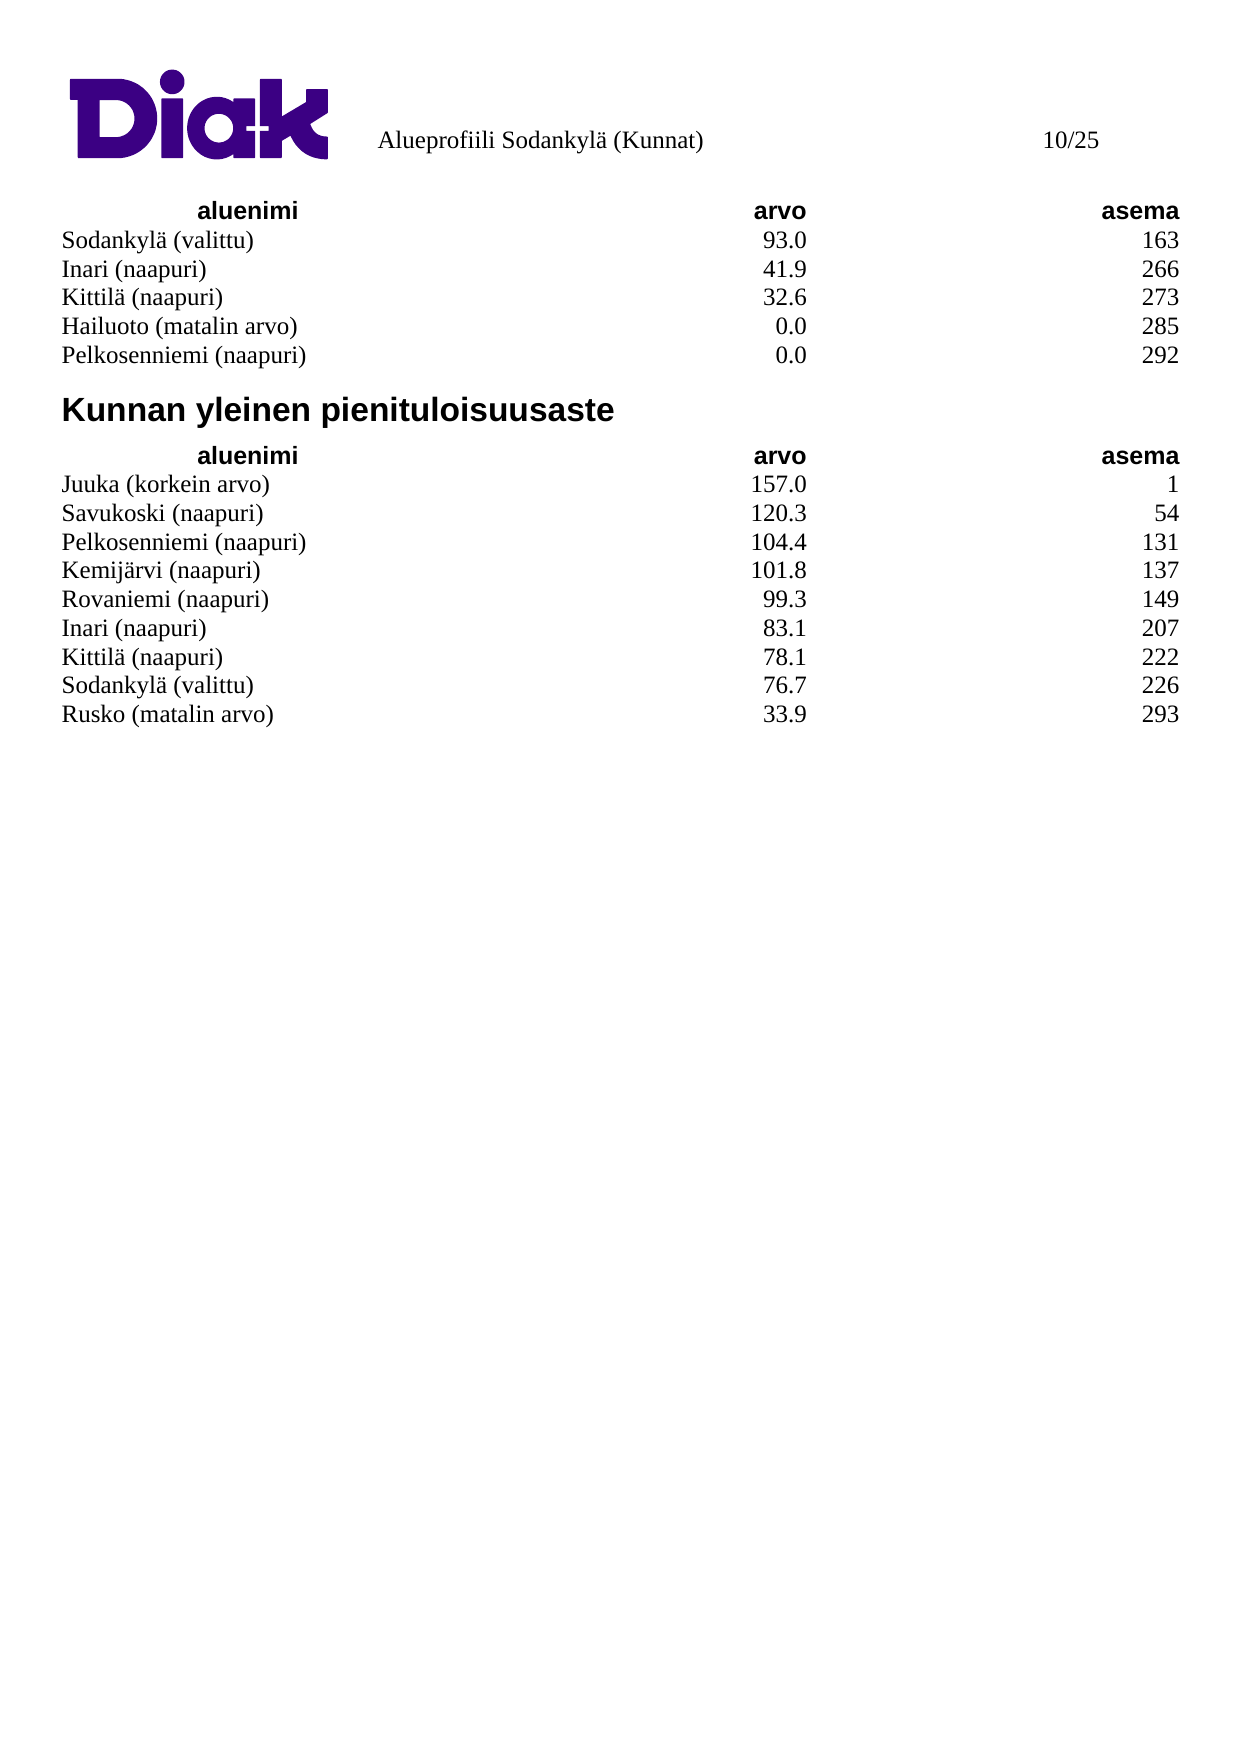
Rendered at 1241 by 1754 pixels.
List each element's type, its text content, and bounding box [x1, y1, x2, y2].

table_cell 33.9 [434, 699, 806, 728]
table_cell 104.4 [434, 527, 806, 556]
table_cell Pelkosenniemi (naapuri) [61, 340, 434, 369]
table_cell 273 [806, 283, 1179, 311]
table_header asema [806, 441, 1179, 469]
table_header arvo [434, 441, 806, 469]
table_cell Sodankylä (valittu) [61, 225, 434, 254]
table_header aluenimi [61, 441, 434, 469]
table_cell Kittilä (naapuri) [61, 283, 434, 311]
table_cell 0.0 [434, 340, 806, 369]
table_cell Juuka (korkein arvo) [61, 469, 434, 498]
table_cell 226 [806, 671, 1179, 699]
table_cell 285 [806, 311, 1179, 340]
table_cell Kemijärvi (naapuri) [61, 556, 434, 584]
table_cell 78.1 [434, 642, 806, 671]
table_cell Rovaniemi (naapuri) [61, 584, 434, 613]
table_cell 99.3 [434, 584, 806, 613]
table_cell 266 [806, 254, 1179, 282]
table_cell 120.3 [434, 498, 806, 527]
table_cell 149 [806, 584, 1179, 613]
table_cell 131 [806, 527, 1179, 556]
table_cell Sodankylä (valittu) [61, 671, 434, 699]
table_cell 32.6 [434, 283, 806, 311]
table_cell 83.1 [434, 613, 806, 642]
table_cell 137 [806, 556, 1179, 584]
table_cell Savukoski (naapuri) [61, 498, 434, 527]
table_header asema [806, 196, 1179, 225]
table_cell Pelkosenniemi (naapuri) [61, 527, 434, 556]
table_cell 1 [806, 469, 1179, 498]
table_cell 292 [806, 340, 1179, 369]
table_cell 207 [806, 613, 1179, 642]
table_cell Inari (naapuri) [61, 613, 434, 642]
table_cell 76.7 [434, 671, 806, 699]
table_cell 0.0 [434, 311, 806, 340]
table_cell Inari (naapuri) [61, 254, 434, 282]
table_cell 157.0 [434, 469, 806, 498]
table_header arvo [434, 196, 806, 225]
table_cell 93.0 [434, 225, 806, 254]
table_cell 293 [806, 699, 1179, 728]
table_cell 163 [806, 225, 1179, 254]
table_cell 222 [806, 642, 1179, 671]
subtitle Kunnan yleinen pienituloisuusaste [61, 389, 1179, 428]
table_cell Rusko (matalin arvo) [61, 699, 434, 728]
table_cell 101.8 [434, 556, 806, 584]
table_cell Kittilä (naapuri) [61, 642, 434, 671]
table_header aluenimi [61, 196, 434, 225]
table_cell 41.9 [434, 254, 806, 282]
table_cell Hailuoto (matalin arvo) [61, 311, 434, 340]
table_cell 54 [806, 498, 1179, 527]
